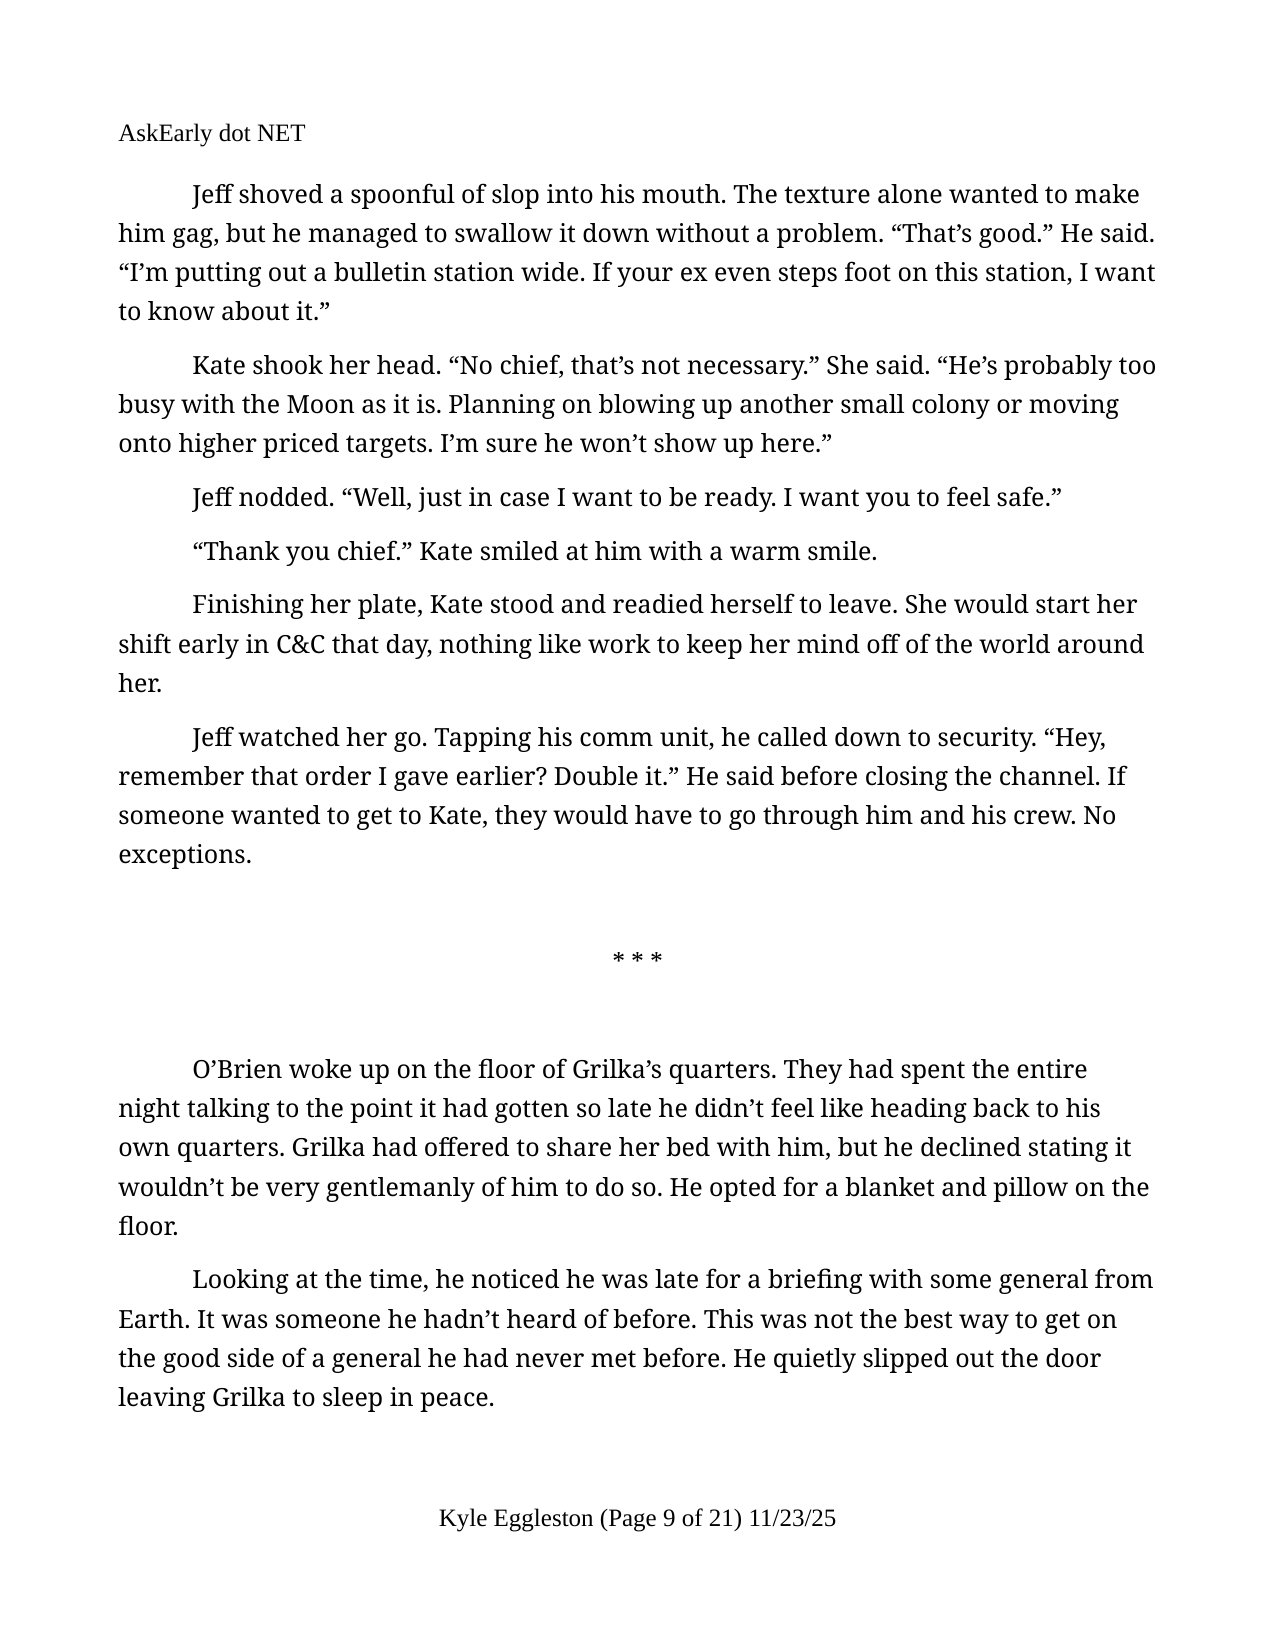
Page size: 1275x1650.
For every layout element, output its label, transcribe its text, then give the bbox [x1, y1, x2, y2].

text Jeff nodded. “Well, just in case I want to be ready. I want you to feel safe.” [118, 480, 1157, 514]
text Jeff watched her go. Tapping his comm unit, he called down to security. “Hey, remember that order I gave earlier? Double it.” He said before closing the channel. If someone wanted to get to Kate, they would have to go through him and his crew. No exceptions. [118, 719, 1157, 871]
text “Thank you chief.” Kate smiled at him with a warm smile. [118, 533, 1157, 567]
text Finishing her plate, Kate stood and readied herself to leave. She would start her shift early in C&C that day, nothing like work to keep her mind off of the world around her. [118, 587, 1157, 699]
text Jeff shoved a spoonful of slop into his mouth. The texture alone wanted to make him gag, but he managed to swallow it down without a problem. “That’s good.” He said. “I’m putting out a bulletin station wide. If your ex even steps foot on this station, I want to know about it.” [118, 176, 1157, 328]
text O’Brien woke up on the floor of Grilka’s quarters. They had spent the entire night talking to the point it had gotten so late he didn’t feel like heading back to his own quarters. Grilka had offered to share her bed with him, but he declined stating it wouldn’t be very gentlemanly of him to do so. He opted for a blanket and pillow on the floor. [118, 1052, 1157, 1242]
text Looking at the time, he noticed he was late for a briefing with some general from Earth. It was someone he hadn’t heard of before. This was not the best way to get on the good side of a general he had never met before. He quietly slipped out the door leaving Grilka to sleep in peace. [118, 1262, 1157, 1414]
text * * * [118, 944, 1157, 978]
text Kate shook her head. “No chief, that’s not necessary.” She said. “He’s probably too busy with the Moon as it is. Planning on blowing up another small colony or moving onto higher priced targets. I’m sure he won’t show up here.” [118, 348, 1157, 460]
